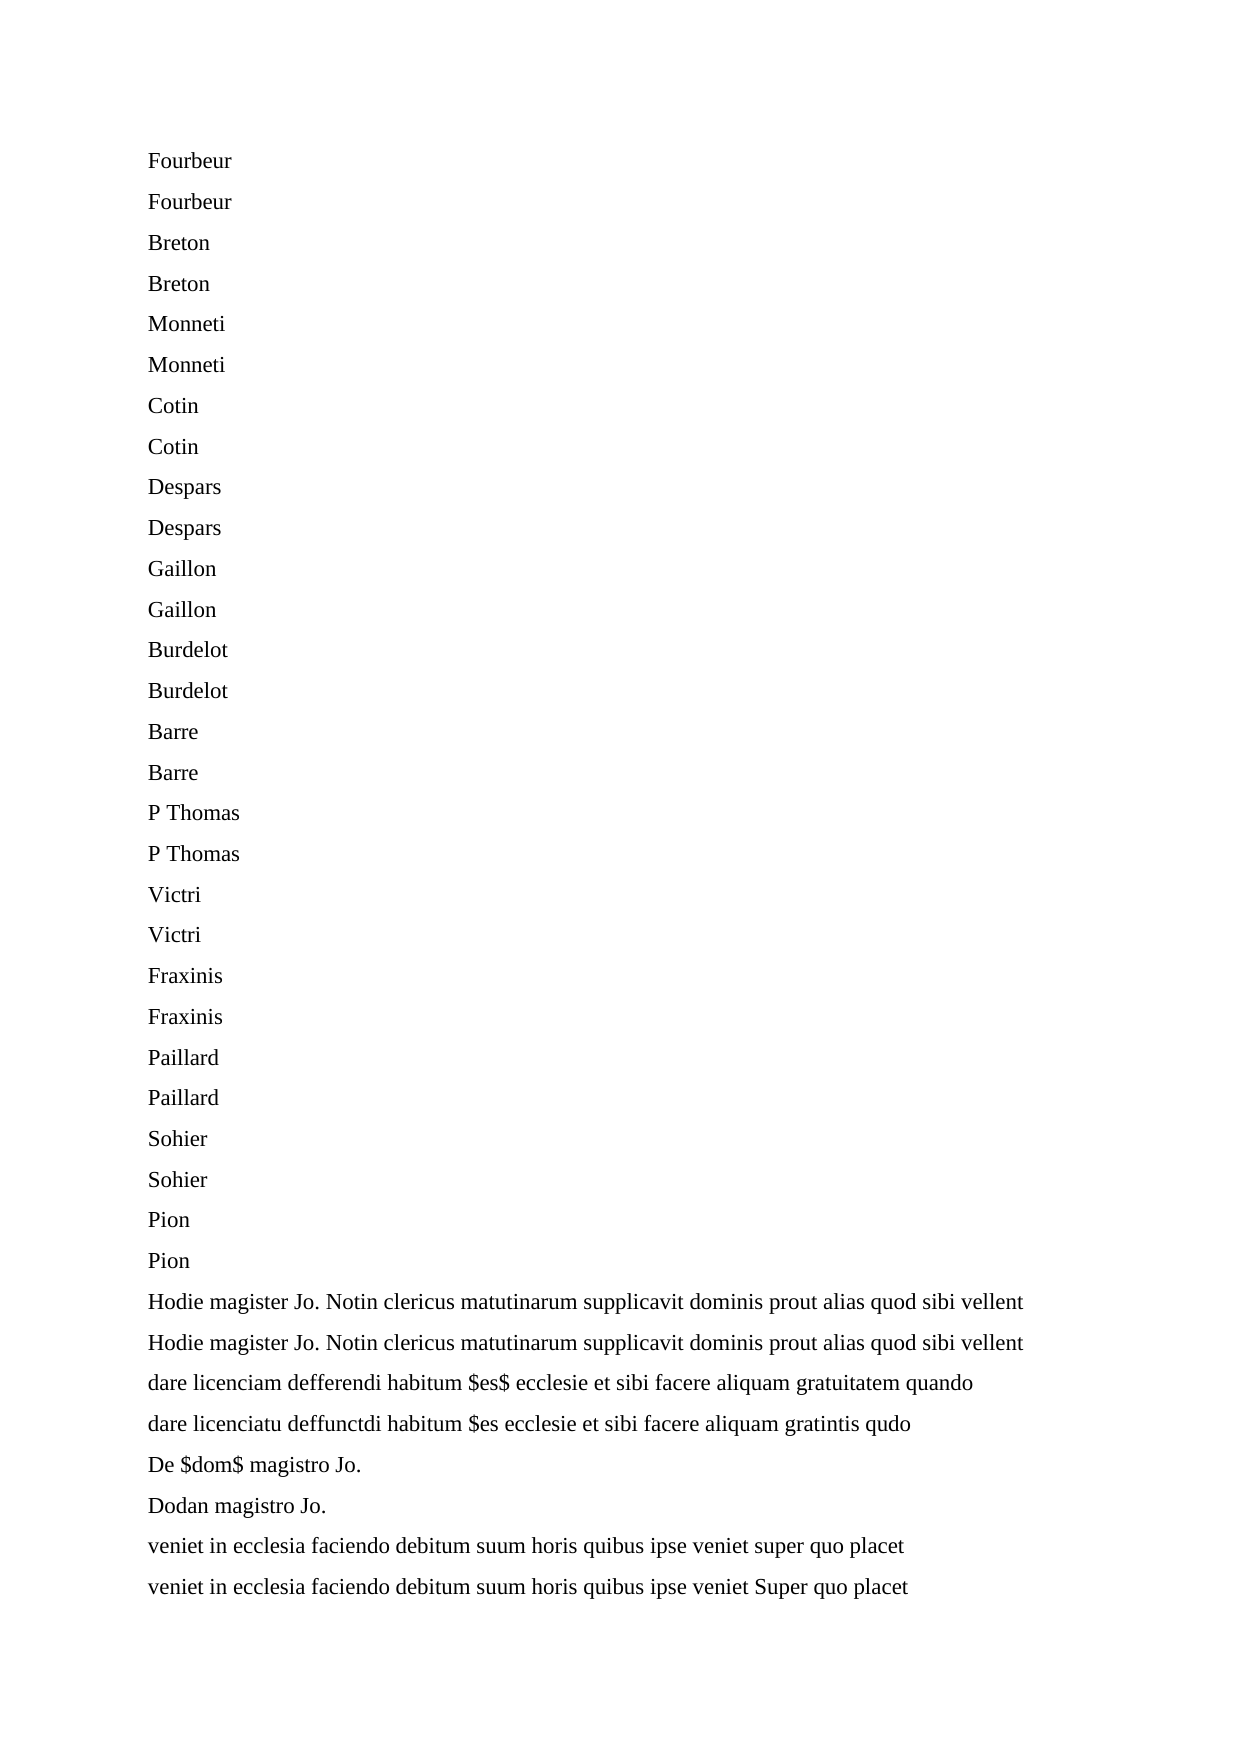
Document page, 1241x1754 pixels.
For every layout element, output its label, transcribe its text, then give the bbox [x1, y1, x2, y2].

text veniet in ecclesia faciendo debitum suum horis quibus ipse veniet super quo placet [148, 1532, 1093, 1559]
text Fourbeur [148, 188, 1093, 215]
text Breton [148, 229, 1093, 255]
text Burdelot [148, 677, 1093, 703]
text dare licenciatu deffunctdi habitum $es ecclesie et sibi facere aliquam gratintis qudo [148, 1410, 1093, 1437]
text Pion [148, 1247, 1093, 1274]
text Burdelot [148, 636, 1093, 663]
text Gaillon [148, 555, 1093, 581]
text Hodie magister Jo. Notin clericus matutinarum supplicavit dominis prout alias quod sibi vellent [148, 1288, 1093, 1314]
text Barre [148, 758, 1093, 785]
text Despars [148, 514, 1093, 541]
text Dodan magistro Jo. [148, 1492, 1093, 1518]
text P Thomas [148, 840, 1093, 866]
text Breton [148, 270, 1093, 296]
text Monneti [148, 311, 1093, 337]
text Fraxinis [148, 1003, 1093, 1029]
text Despars [148, 473, 1093, 500]
text Sohier [148, 1166, 1093, 1192]
text Cotin [148, 433, 1093, 459]
text De $dom$ magistro Jo. [148, 1451, 1093, 1477]
text Sohier [148, 1125, 1093, 1151]
text Victri [148, 881, 1093, 907]
text Barre [148, 718, 1093, 744]
text Gaillon [148, 596, 1093, 622]
text Monneti [148, 351, 1093, 378]
text P Thomas [148, 799, 1093, 826]
text Victri [148, 921, 1093, 948]
text Pion [148, 1207, 1093, 1233]
text Paillard [148, 1084, 1093, 1111]
text Cotin [148, 392, 1093, 418]
text Fourbeur [148, 148, 1093, 174]
text Fraxinis [148, 962, 1093, 988]
text Paillard [148, 1044, 1093, 1070]
text dare licenciam defferendi habitum $es$ ecclesie et sibi facere aliquam gratuitatem quando [148, 1369, 1093, 1396]
text veniet in ecclesia faciendo debitum suum horis quibus ipse veniet Super quo placet [148, 1573, 1093, 1599]
text Hodie magister Jo. Notin clericus matutinarum supplicavit dominis prout alias quod sibi vellent [148, 1329, 1093, 1355]
